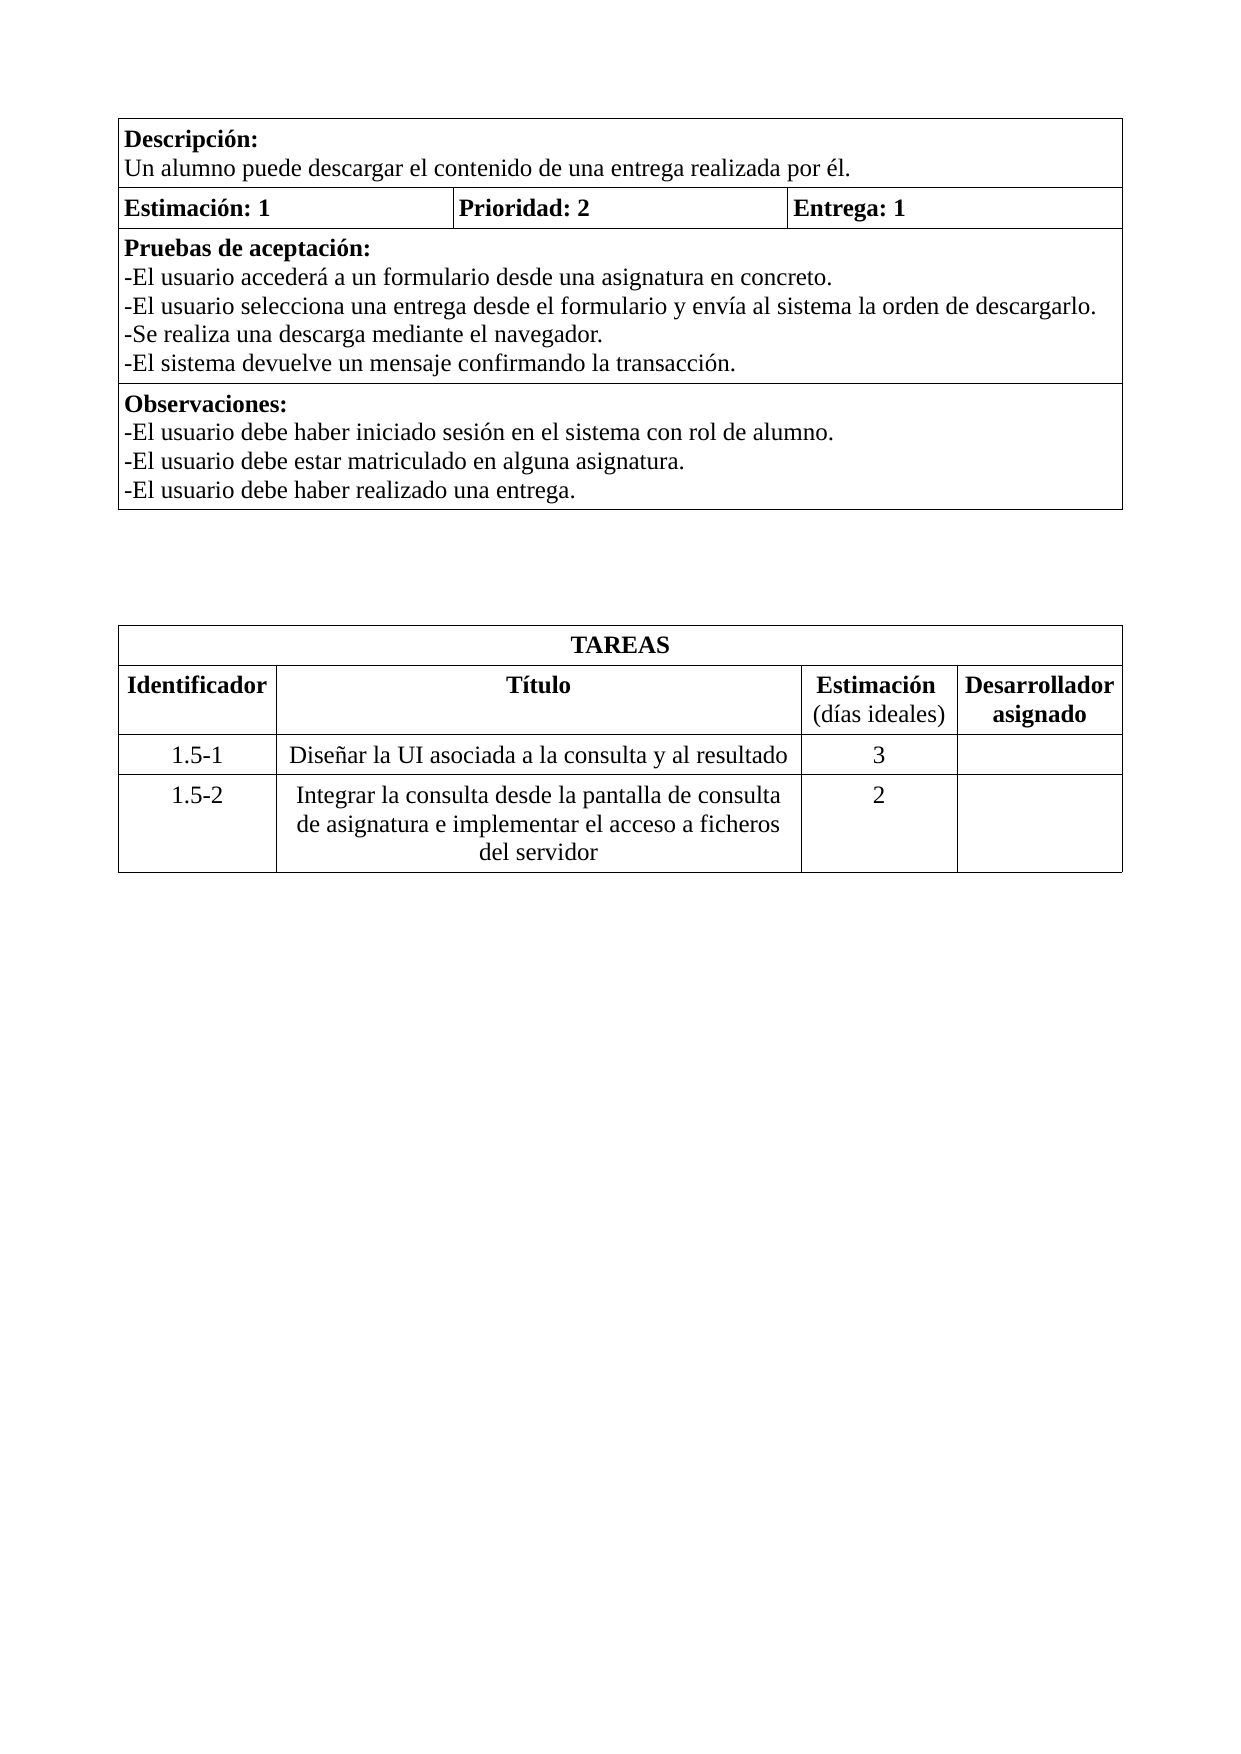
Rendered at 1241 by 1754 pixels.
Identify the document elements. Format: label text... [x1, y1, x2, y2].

table_cell Pruebas de aceptación: -El usuario accederá a un formulario desde una asignatura en concreto. -El usuario selecciona una entrega desde el formulario y envía al sistema la orden de descargarlo. -Se realiza una descarga mediante el navegador. -El sistema devuelve un mensaje confirmando la transacción. [119, 229, 1122, 383]
table_cell 1.5-1 [119, 735, 276, 774]
table_cell Desarrollador asignado [958, 666, 1122, 734]
table_cell Integrar la consulta desde la pantalla de consulta de asignatura e implementar el acceso a ficheros del servidor [277, 775, 801, 872]
table_cell 2 [802, 775, 957, 872]
table_cell Observaciones: -El usuario debe haber iniciado sesión en el sistema con rol de alumno. -El usuario debe estar matriculado en alguna asignatura. -El usuario debe haber realizado una entrega. [119, 384, 1122, 509]
table_cell Título [277, 666, 801, 734]
table_cell [958, 735, 1122, 774]
table_cell [958, 775, 1122, 872]
table_cell Diseñar la UI asociada a la consulta y al resultado [277, 735, 801, 774]
table_cell Entrega: 1 [788, 188, 1122, 227]
table_cell 1.5-2 [119, 775, 276, 872]
table_cell Descripción: Un alumno puede descargar el contenido de una entrega realizada por él. [119, 119, 1122, 187]
table_cell Prioridad: 2 [454, 188, 787, 227]
table_cell Estimación (días ideales) [802, 666, 957, 734]
table_cell Identificador [119, 666, 276, 734]
table_cell Estimación: 1 [119, 188, 453, 227]
table_cell 3 [802, 735, 957, 774]
table_header TAREAS [119, 626, 1122, 665]
